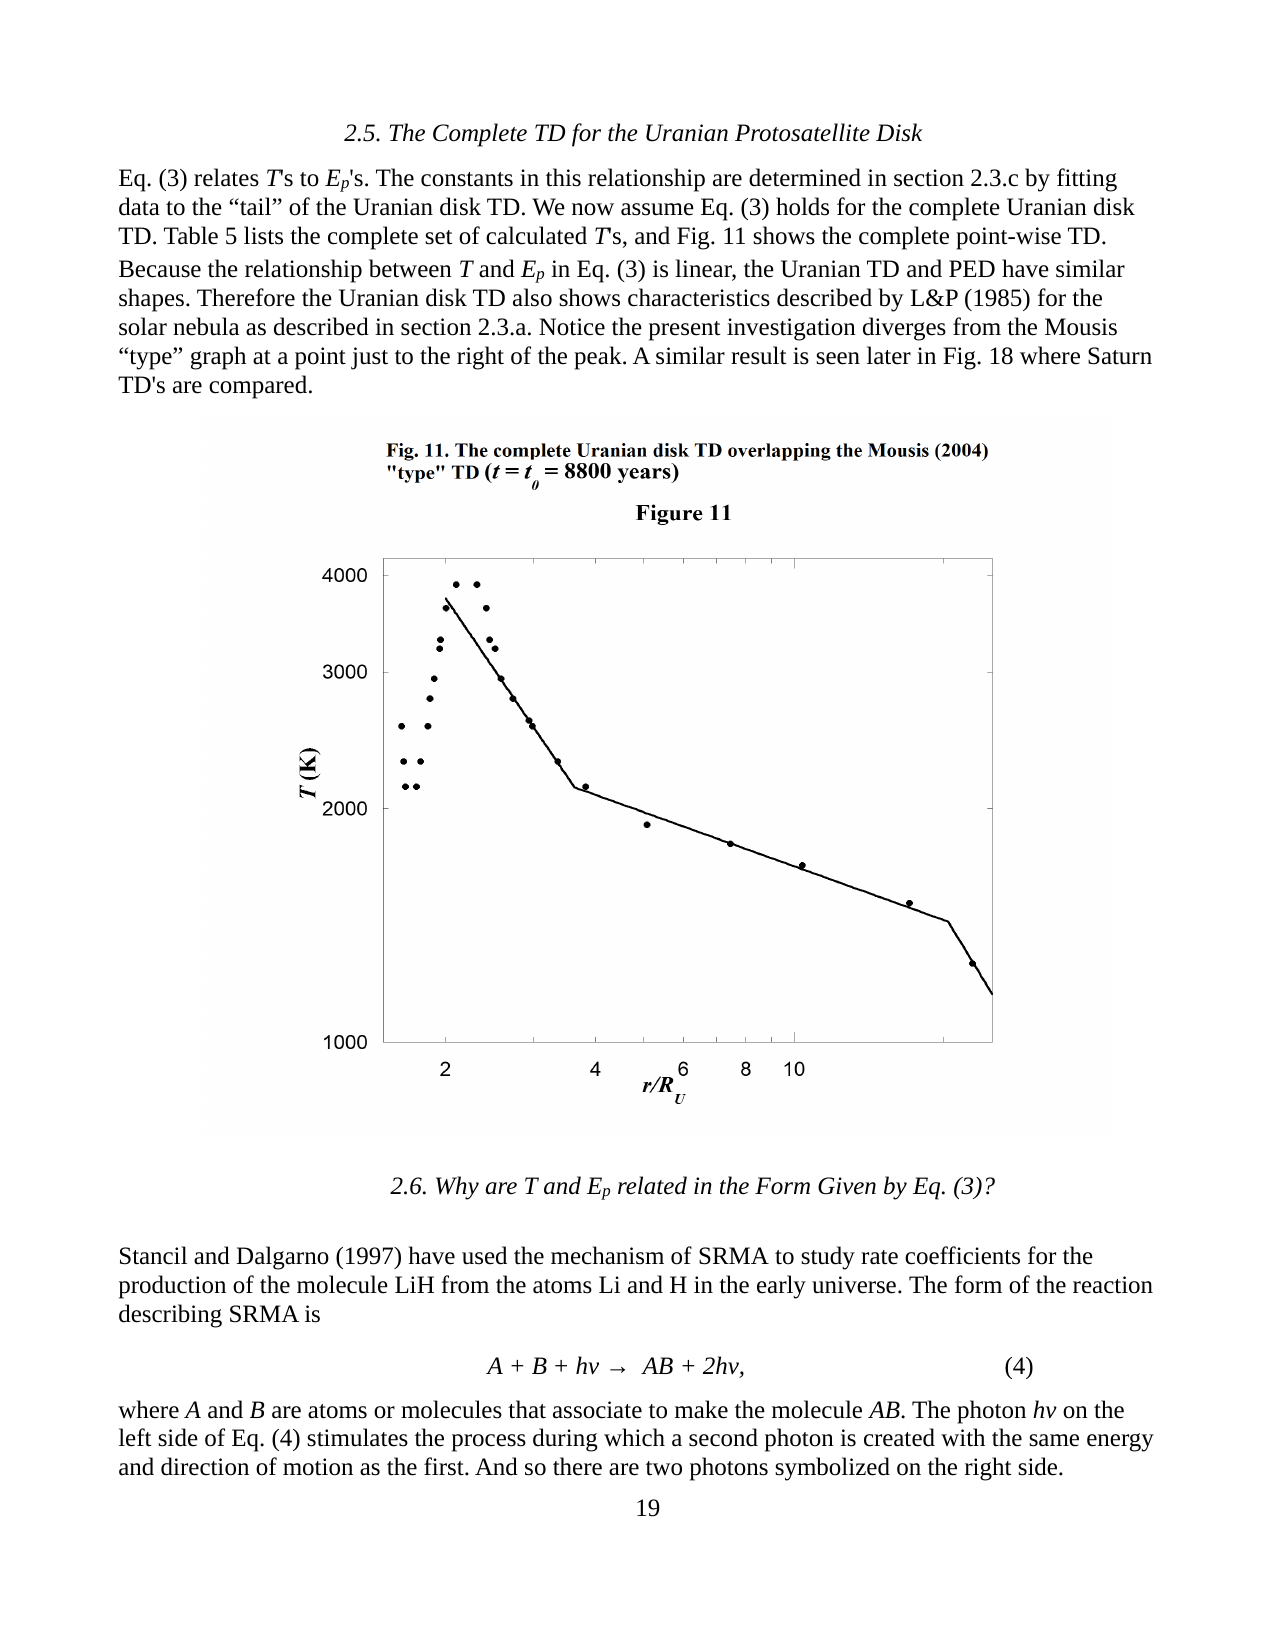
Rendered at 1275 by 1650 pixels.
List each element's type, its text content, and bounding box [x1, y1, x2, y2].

text where A and B are atoms or molecules that associate to make the molecule AB. The photon hν on the left side of Eq. (4) stimulates the process during which a second photon is created with the same energy and direction of motion as the first. And so there are two photons symbolized on the right side. [118, 1395, 1157, 1481]
picture [200, 412, 1114, 1139]
text A + B + hν → AB + 2hν, (4) [118, 1339, 1157, 1383]
text Eq. (3) relates T's to Ep's. The constants in this relationship are determined in section 2.3.c by fitting data to the “tail” of the Uranian disk TD. We now assume Eq. (3) holds for the complete Uranian disk TD. Table 5 lists the complete set of calculated T's, and Fig. 11 shows the complete point-wise TD. Because the relationship between T and Ep in Eq. (3) is linear, the Uranian TD and PED have similar shapes. Therefore the Uranian disk TD also shows characteristics described by L&P (1985) for the solar nebula as described in section 2.3.a. Notice the present investigation diverges from the Mousis “type” graph at a point just to the right of the peak. A similar result is seen later in Fig. 18 where Saturn TD's are compared. [118, 159, 1157, 398]
text Stancil and Dalgarno (1997) have used the mechanism of SRMA to study rate coefficients for the production of the molecule LiH from the atoms Li and H in the early universe. The form of the reaction describing SRMA is [118, 1241, 1157, 1328]
text 19 [118, 1493, 1157, 1522]
text 2.5. The Complete TD for the Uranian Protosatellite Disk [118, 118, 1157, 147]
list 2.6. Why are T and Ep related in the Form Given by Eq. (3)? [193, 1167, 1157, 1201]
